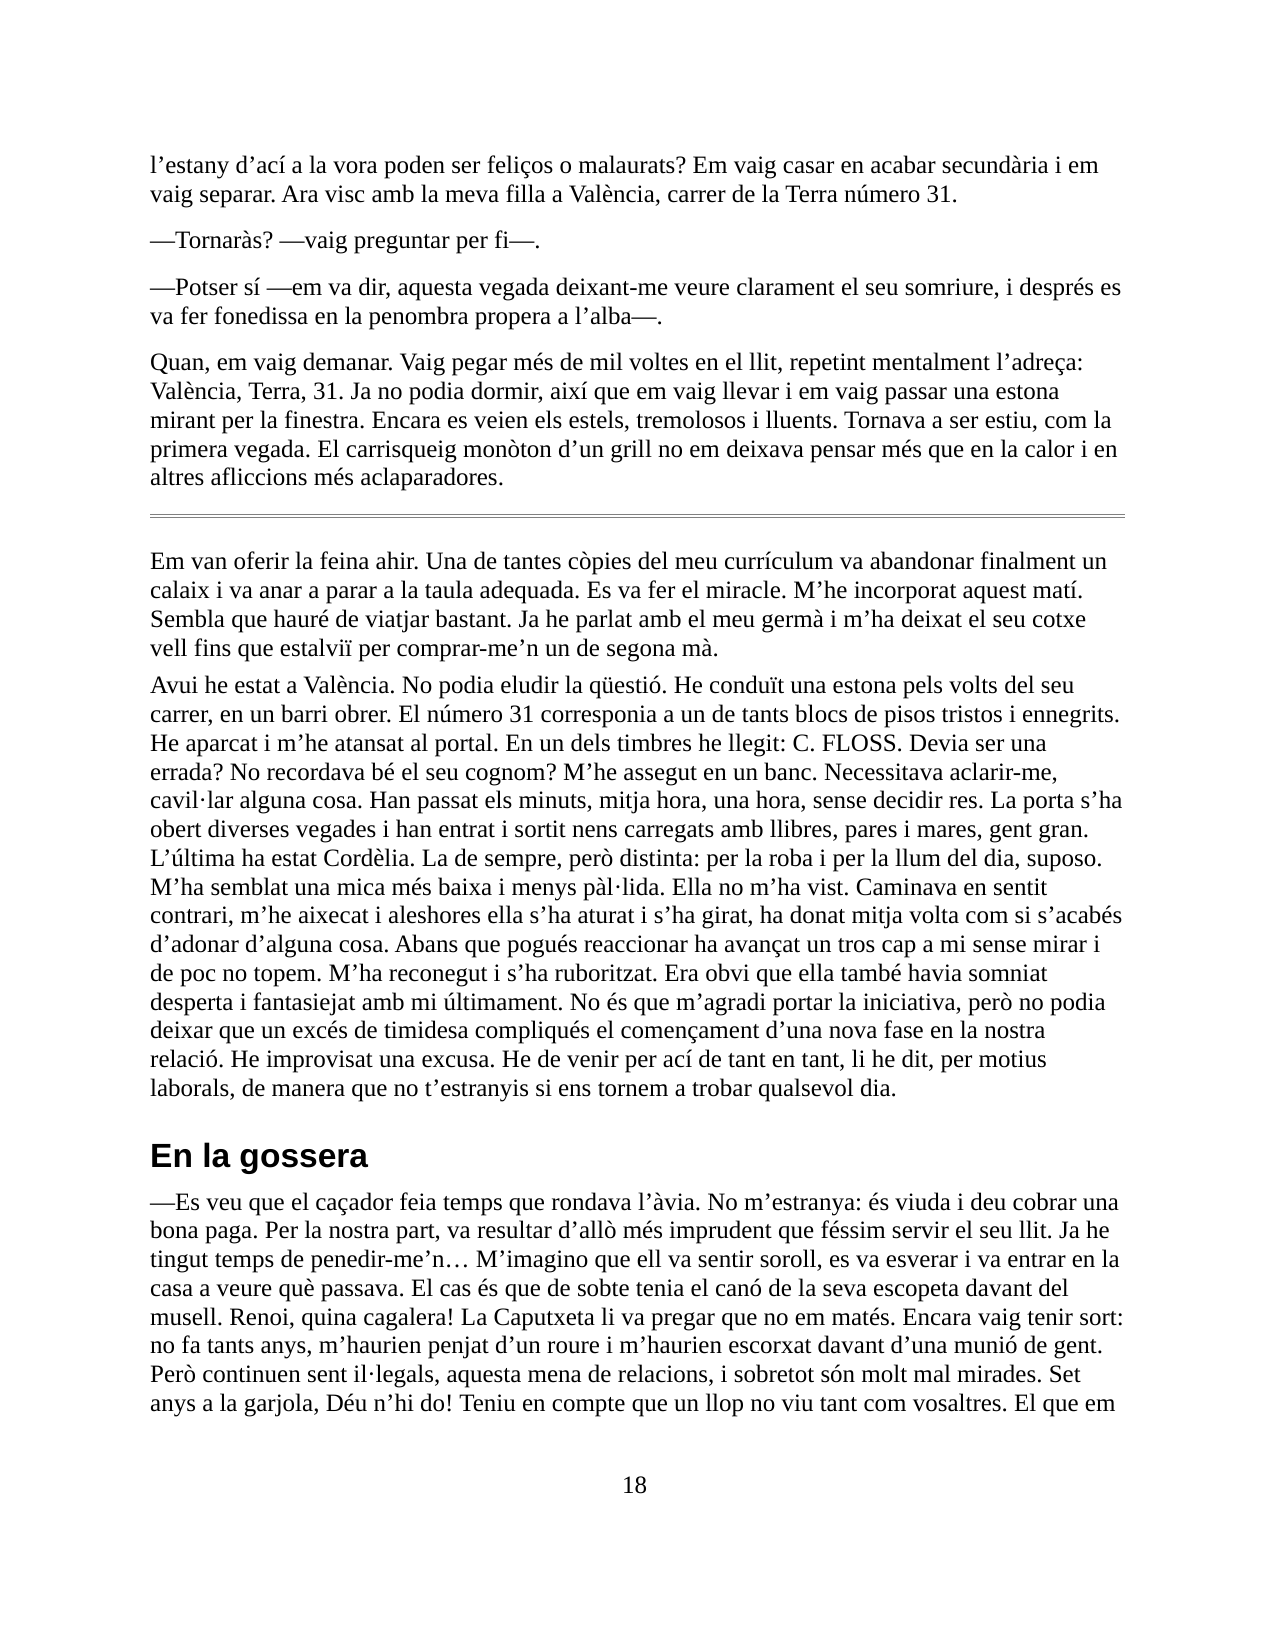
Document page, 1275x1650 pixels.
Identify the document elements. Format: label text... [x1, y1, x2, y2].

subtitle En la gossera [150, 1136, 1125, 1174]
text Em van oferir la feina ahir. Una de tantes còpies del meu currículum va abandonar finalment un calaix i va anar a parar a la taula adequada. Es va fer el miracle. M’he incorporat aquest matí. Sembla que hauré de viatjar bastant. Ja he parlat amb el meu germà i m’ha deixat el seu cotxe vell fins que estalviï per comprar-me’n un de segona mà. [150, 546, 1125, 661]
text Quan, em vaig demanar. Vaig pegar més de mil voltes en el llit, repetint mentalment l’adreça: València, Terra, 31. Ja no podia dormir, així que em vaig llevar i em vaig passar una estona mirant per la finestra. Encara es veien els estels, tremolosos i lluents. Tornava a ser estiu, com la primera vegada. El carrisqueig monòton d’un grill no em deixava pensar més que en la calor i en altres afliccions més aclaparadores. [150, 347, 1125, 491]
text —Tornaràs? —vaig preguntar per fi—. [150, 225, 1125, 254]
text l’estany d’ací a la vora poden ser feliços o malaurats? Em vaig casar en acabar secundària i em vaig separar. Ara visc amb la meva filla a València, carrer de la Terra número 31. [150, 150, 1125, 207]
text Avui he estat a València. No podia eludir la qüestió. He conduït una estona pels volts del seu carrer, en un barri obrer. El número 31 corresponia a un de tants blocs de pisos tristos i ennegrits. He aparcat i m’he atansat al portal. En un dels timbres he llegit: C. FLOSS. Devia ser una errada? No recordava bé el seu cognom? M’he assegut en un banc. Necessitava aclarir-me, cavil·lar alguna cosa. Han passat els minuts, mitja hora, una hora, sense decidir res. La porta s’ha obert diverses vegades i han entrat i sortit nens carregats amb llibres, pares i mares, gent gran. L’última ha estat Cordèlia. La de sempre, però distinta: per la roba i per la llum del dia, suposo. M’ha semblat una mica més baixa i menys pàl·lida. Ella no m’ha vist. Caminava en sentit contrari, m’he aixecat i aleshores ella s’ha aturat i s’ha girat, ha donat mitja volta com si s’acabés d’adonar d’alguna cosa. Abans que pogués reaccionar ha avançat un tros cap a mi sense mirar i de poc no topem. M’ha reconegut i s’ha ruboritzat. Era obvi que ella també havia somniat desperta i fantasiejat amb mi últimament. No és que m’agradi portar la iniciativa, però no podia deixar que un excés de timidesa compliqués el començament d’una nova fase en la nostra relació. He improvisat una excusa. He de venir per ací de tant en tant, li he dit, per motius laborals, de manera que no t’estranyis si ens tornem a trobar qualsevol dia. [150, 670, 1125, 1102]
text —Es veu que el caçador feia temps que rondava l’àvia. No m’estranya: és viuda i deu cobrar una bona paga. Per la nostra part, va resultar d’allò més imprudent que féssim servir el seu llit. Ja he tingut temps de penedir-me’n… M’imagino que ell va sentir soroll, es va esverar i va entrar en la casa a veure què passava. El cas és que de sobte tenia el canó de la seva escopeta davant del musell. Renoi, quina cagalera! La Caputxeta li va pregar que no em matés. Encara vaig tenir sort: no fa tants anys, m’haurien penjat d’un roure i m’haurien escorxat davant d’una munió de gent. Però continuen sent il·legals, aquesta mena de relacions, i sobretot són molt mal mirades. Set anys a la garjola, Déu n’hi do! Teniu en compte que un llop no viu tant com vosaltres. El que em [150, 1187, 1125, 1417]
text —Potser sí —em va dir, aquesta vegada deixant-me veure clarament el seu somriure, i després es va fer fonedissa en la penombra propera a l’alba—. [150, 272, 1125, 329]
